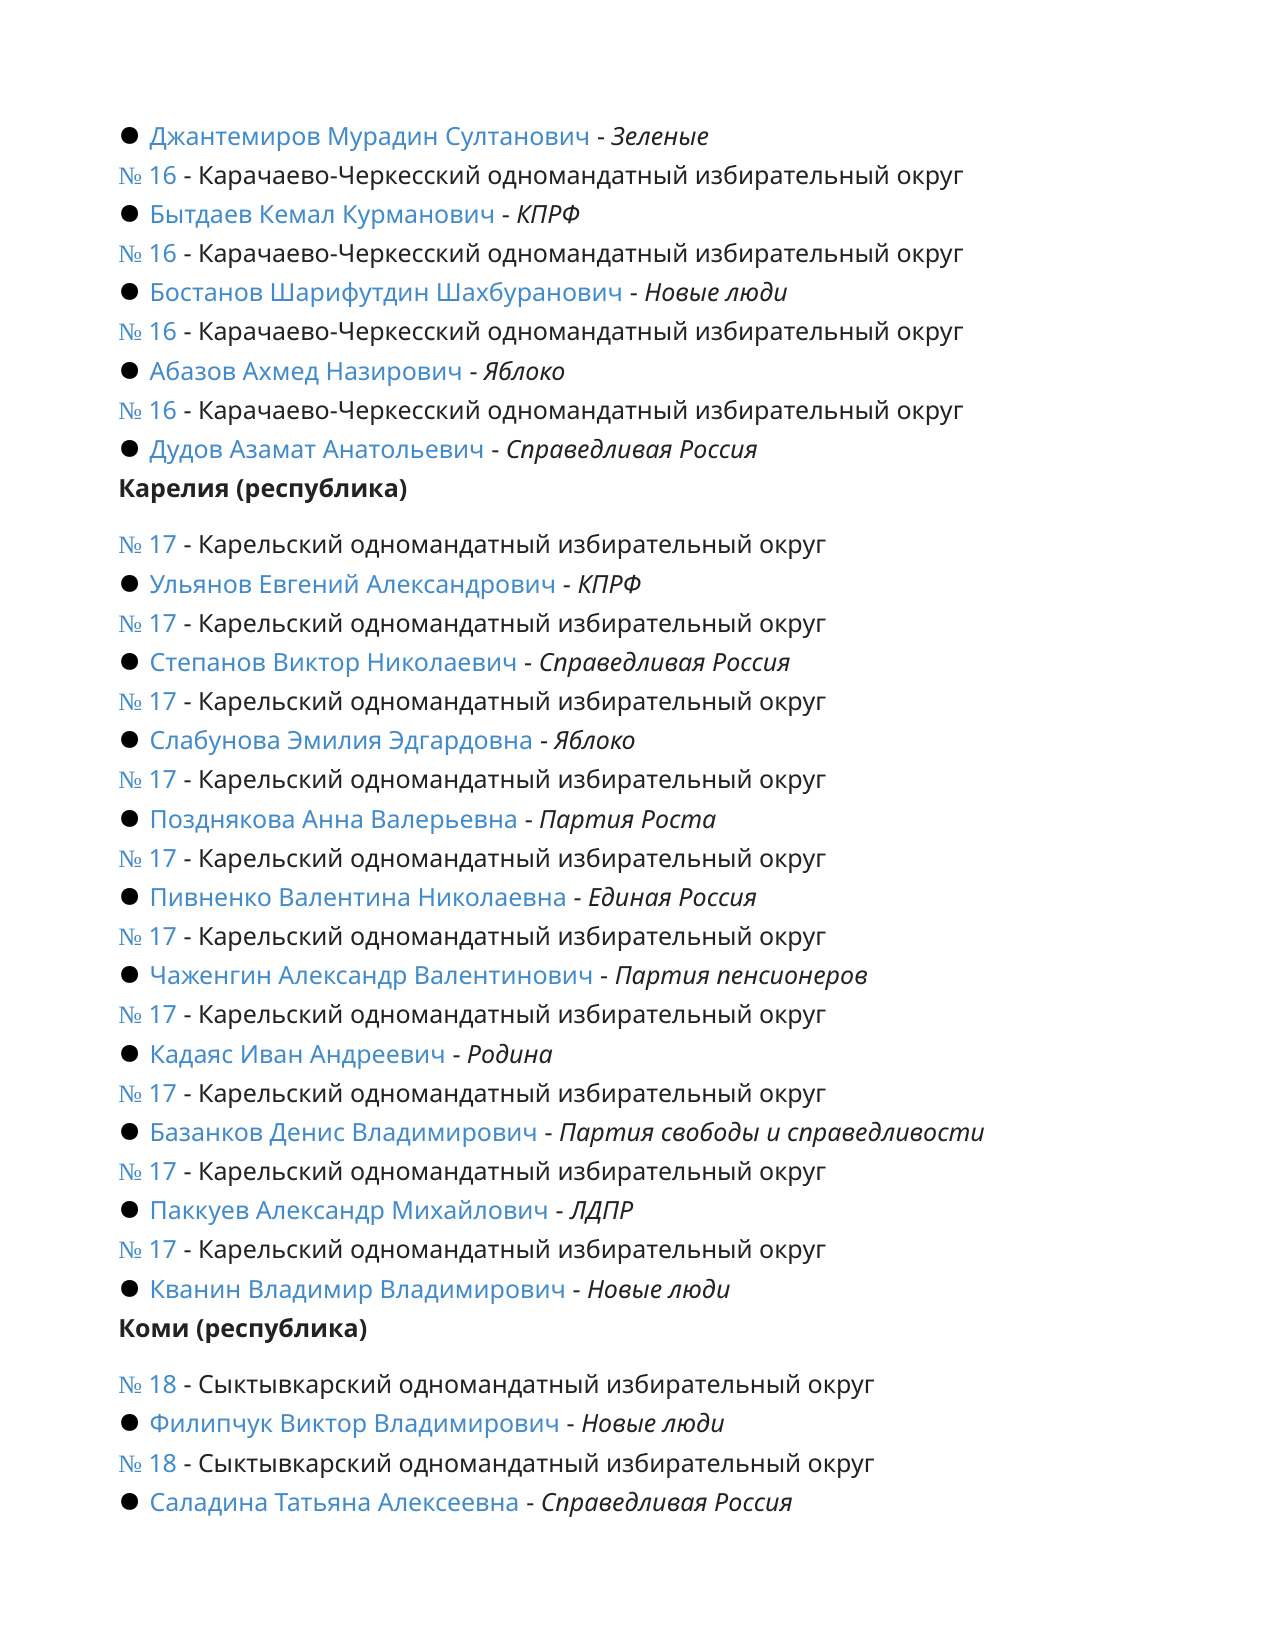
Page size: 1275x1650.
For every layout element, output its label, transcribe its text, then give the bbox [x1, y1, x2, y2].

text № 17 - Карельский одномандатный избирательный округ [118, 840, 1157, 874]
list Саладина Татьяна Алексеевна - Справедливая Россия [120, 1484, 1157, 1518]
text № 16 - Карачаево-Черкесский одномандатный избирательный округ [118, 314, 1157, 348]
list Ульянов Евгений Александрович - КПРФ [120, 566, 1157, 600]
list Бытдаев Кемал Курманович - КПРФ [120, 196, 1157, 231]
list Абазов Ахмед Назирович - Яблоко [120, 353, 1157, 387]
list Кванин Владимир Владимирович - Новые люди [120, 1271, 1157, 1305]
list Джантемиров Мурадин Султанович - Зеленые [120, 118, 1157, 152]
text № 16 - Карачаево-Черкесский одномандатный избирательный округ [118, 392, 1157, 426]
text № 17 - Карельский одномандатный избирательный округ [118, 997, 1157, 1031]
list Паккуев Александр Михайлович - ЛДПР [120, 1193, 1157, 1227]
text № 18 - Сыктывкарский одномандатный избирательный округ [118, 1367, 1157, 1401]
text № 16 - Карачаево-Черкесский одномандатный избирательный округ [118, 157, 1157, 191]
list Дудов Азамат Анатольевич - Справедливая Россия [120, 431, 1157, 466]
subtitle Карелия (республика) [118, 471, 1157, 505]
list Степанов Виктор Николаевич - Справедливая Россия [120, 644, 1157, 679]
list Позднякова Анна Валерьевна - Партия Роста [120, 801, 1157, 835]
text № 17 - Карельский одномандатный избирательный округ [118, 527, 1157, 561]
text № 17 - Карельский одномандатный избирательный округ [118, 605, 1157, 639]
list Кадаяс Иван Андреевич - Родина [120, 1036, 1157, 1070]
text № 17 - Карельский одномандатный избирательный округ [118, 919, 1157, 953]
text № 17 - Карельский одномандатный избирательный округ [118, 684, 1157, 718]
list Чаженгин Александр Валентинович - Партия пенсионеров [120, 958, 1157, 992]
list Слабунова Эмилия Эдгардовна - Яблоко [120, 723, 1157, 757]
text № 17 - Карельский одномандатный избирательный округ [118, 1075, 1157, 1109]
text № 17 - Карельский одномандатный избирательный округ [118, 1154, 1157, 1188]
text № 16 - Карачаево-Черкесский одномандатный избирательный округ [118, 236, 1157, 270]
text № 17 - Карельский одномандатный избирательный округ [118, 1232, 1157, 1266]
subtitle Коми (республика) [118, 1310, 1157, 1344]
text № 17 - Карельский одномандатный избирательный округ [118, 762, 1157, 796]
list Бостанов Шарифутдин Шахбуранович - Новые люди [120, 275, 1157, 309]
list Базанков Денис Владимирович - Партия свободы и справедливости [120, 1114, 1157, 1149]
list Филипчук Виктор Владимирович - Новые люди [120, 1406, 1157, 1440]
text № 18 - Сыктывкарский одномандатный избирательный округ [118, 1445, 1157, 1479]
list Пивненко Валентина Николаевна - Единая Россия [120, 879, 1157, 914]
